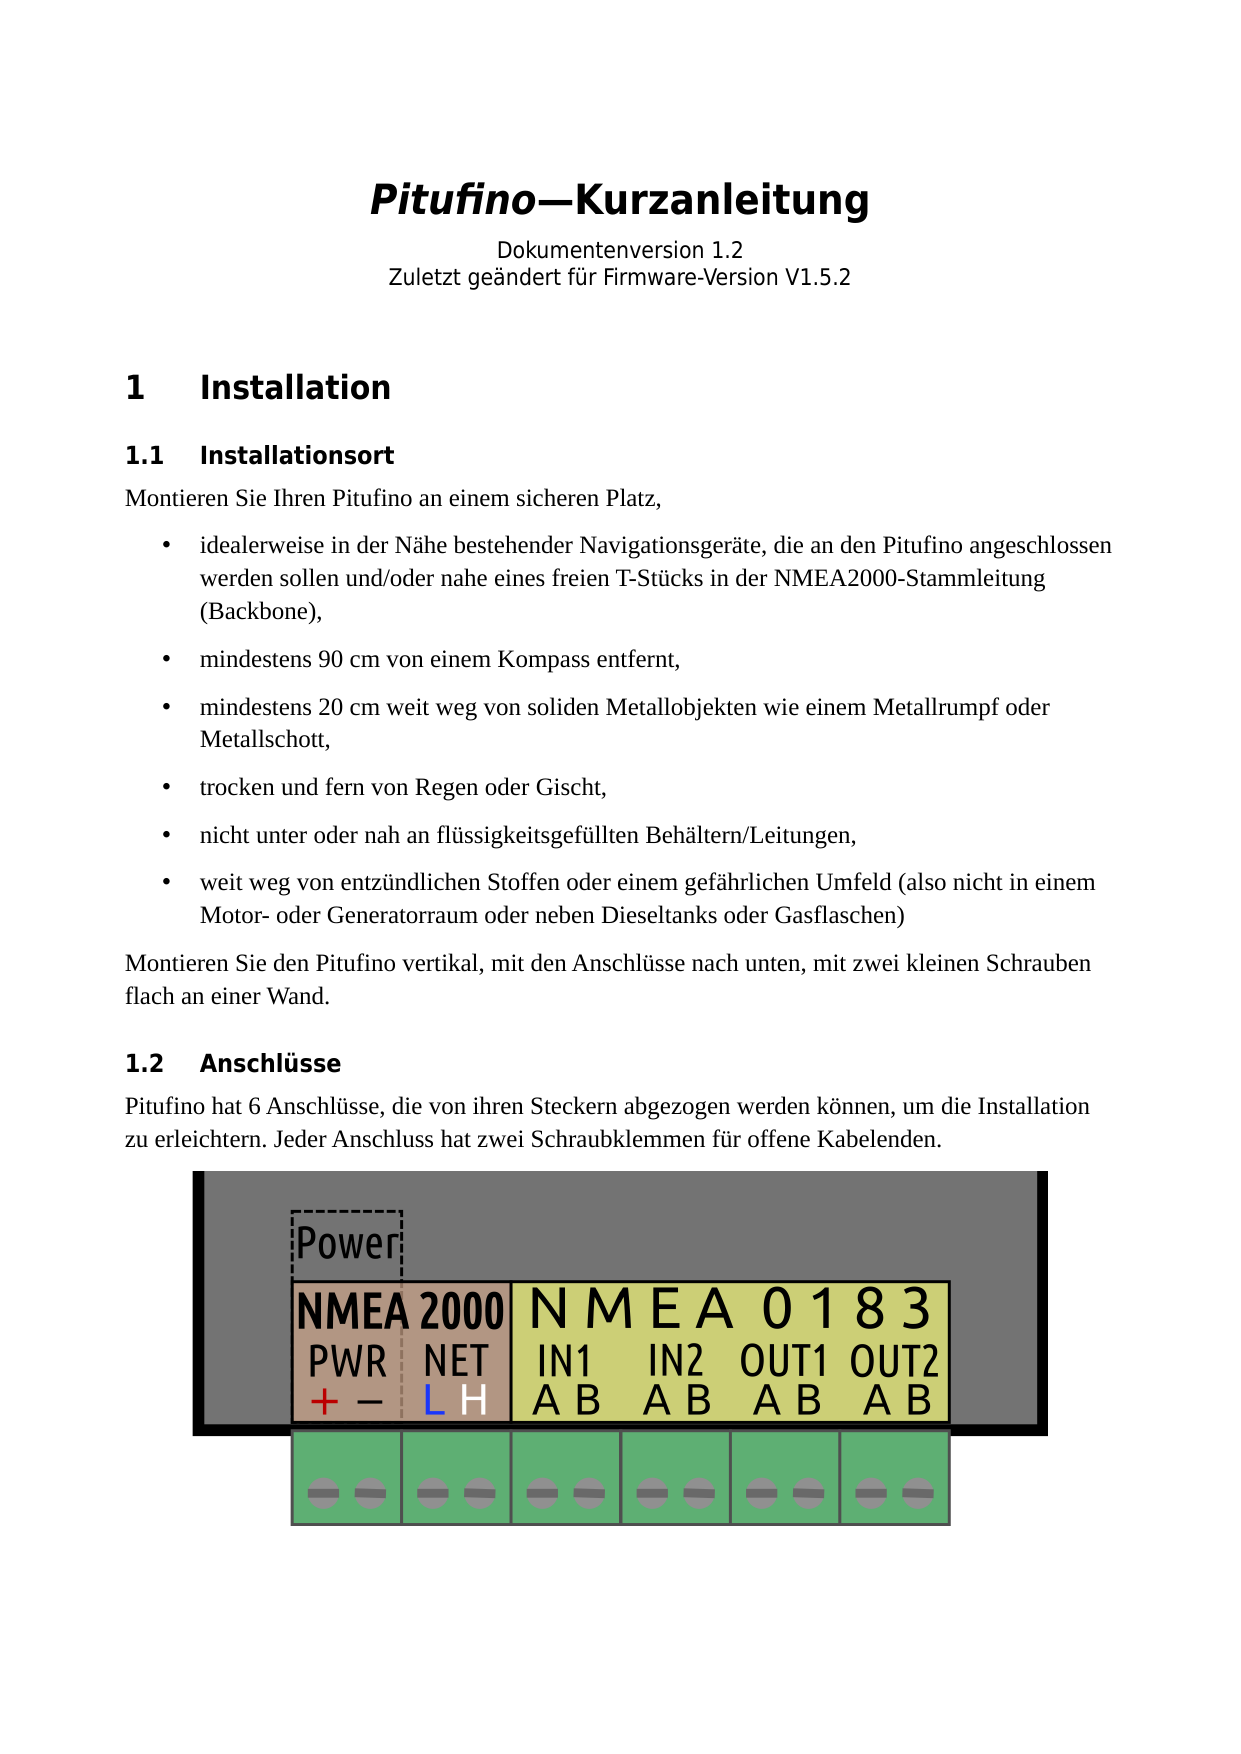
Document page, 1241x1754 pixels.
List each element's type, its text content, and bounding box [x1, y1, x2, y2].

text Zuletzt geändert für Firmware-Version V1.5.2 [124, 264, 1116, 291]
text Pitufino hat 6 Anschlüsse, die von ihren Steckern abgezogen werden können, um die Installation zu erleichtern. Jeder Anschluss hat zwei Schraubklemmen für offene Kabelenden. [124, 1091, 1116, 1153]
list trocken und fern von Regen oder Gischt, [162, 772, 1116, 801]
list idealerweise in der Nähe bestehender Navigationsgeräte, die an den Pitufino angeschlossen werden sollen und/oder nahe eines freien T-Stücks in der NMEA2000-Stammleitung (Backbone), [162, 530, 1116, 625]
text Montieren Sie Ihren Pitufino an einem sicheren Platz, [124, 483, 1116, 511]
title Pitufino—Kurzanleitung [124, 176, 1116, 225]
subtitle Installationsort [124, 441, 1116, 470]
picture [192, 1171, 1048, 1526]
text Montieren Sie den Pitufino vertikal, mit den Anschlüsse nach unten, mit zwei kleinen Schrauben flach an einer Wand. [124, 948, 1116, 1010]
list mindestens 20 cm weit weg von soliden Metallobjekten wie einem Metallrumpf oder Metallschott, [162, 692, 1116, 753]
text Dokumentenversion 1.2 [124, 237, 1116, 264]
subtitle Installation [124, 369, 1116, 408]
subtitle Anschlüsse [124, 1049, 1116, 1079]
list nicht unter oder nah an flüssigkeitsgefüllten Behältern/Leitungen, [162, 820, 1116, 848]
list mindestens 90 cm von einem Kompass entfernt, [162, 644, 1116, 673]
list weit weg von entzündlichen Stoffen oder einem gefährlichen Umfeld (also nicht in einem Motor- oder Generatorraum oder neben Dieseltanks oder Gasflaschen) [162, 867, 1116, 929]
